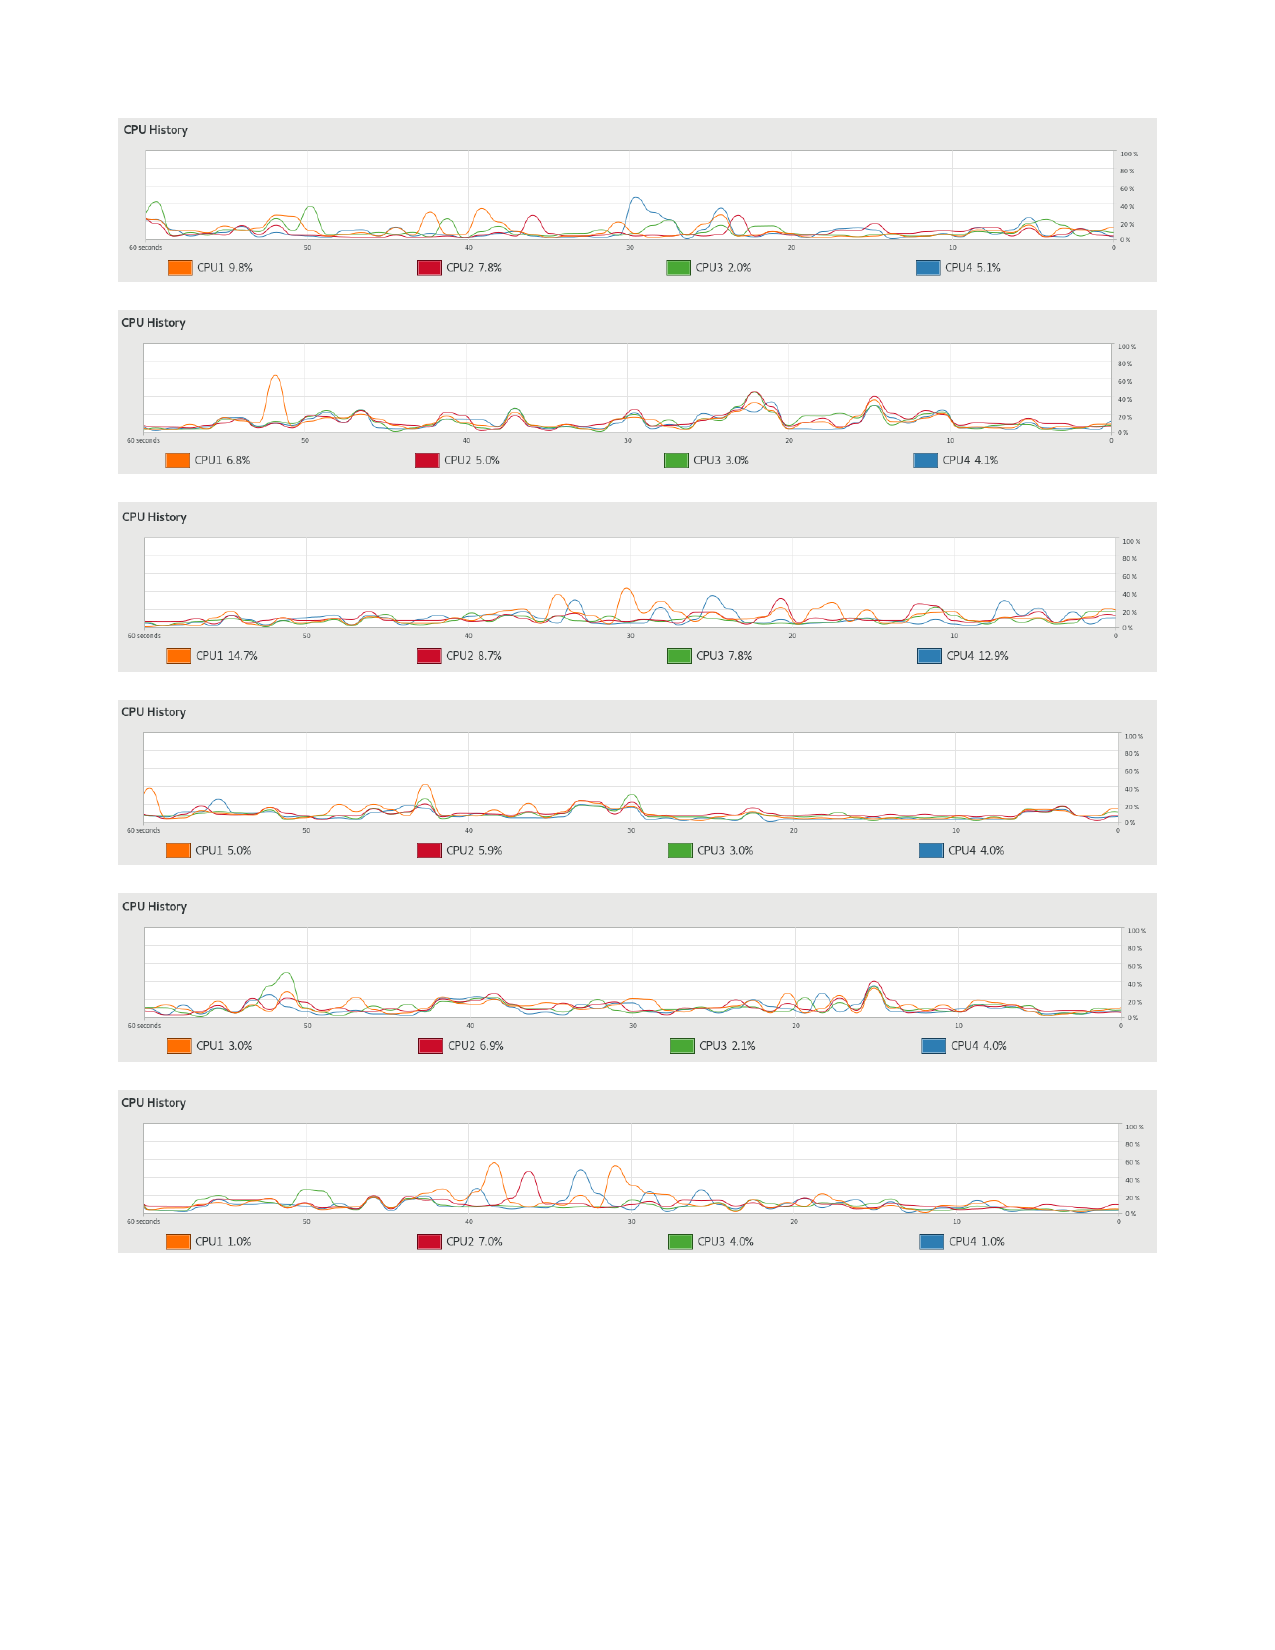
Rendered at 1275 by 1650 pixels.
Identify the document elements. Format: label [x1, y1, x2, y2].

picture [118, 893, 1157, 1062]
picture [118, 502, 1157, 672]
picture [118, 700, 1157, 865]
picture [118, 1090, 1157, 1253]
picture [118, 118, 1157, 282]
picture [118, 310, 1157, 474]
